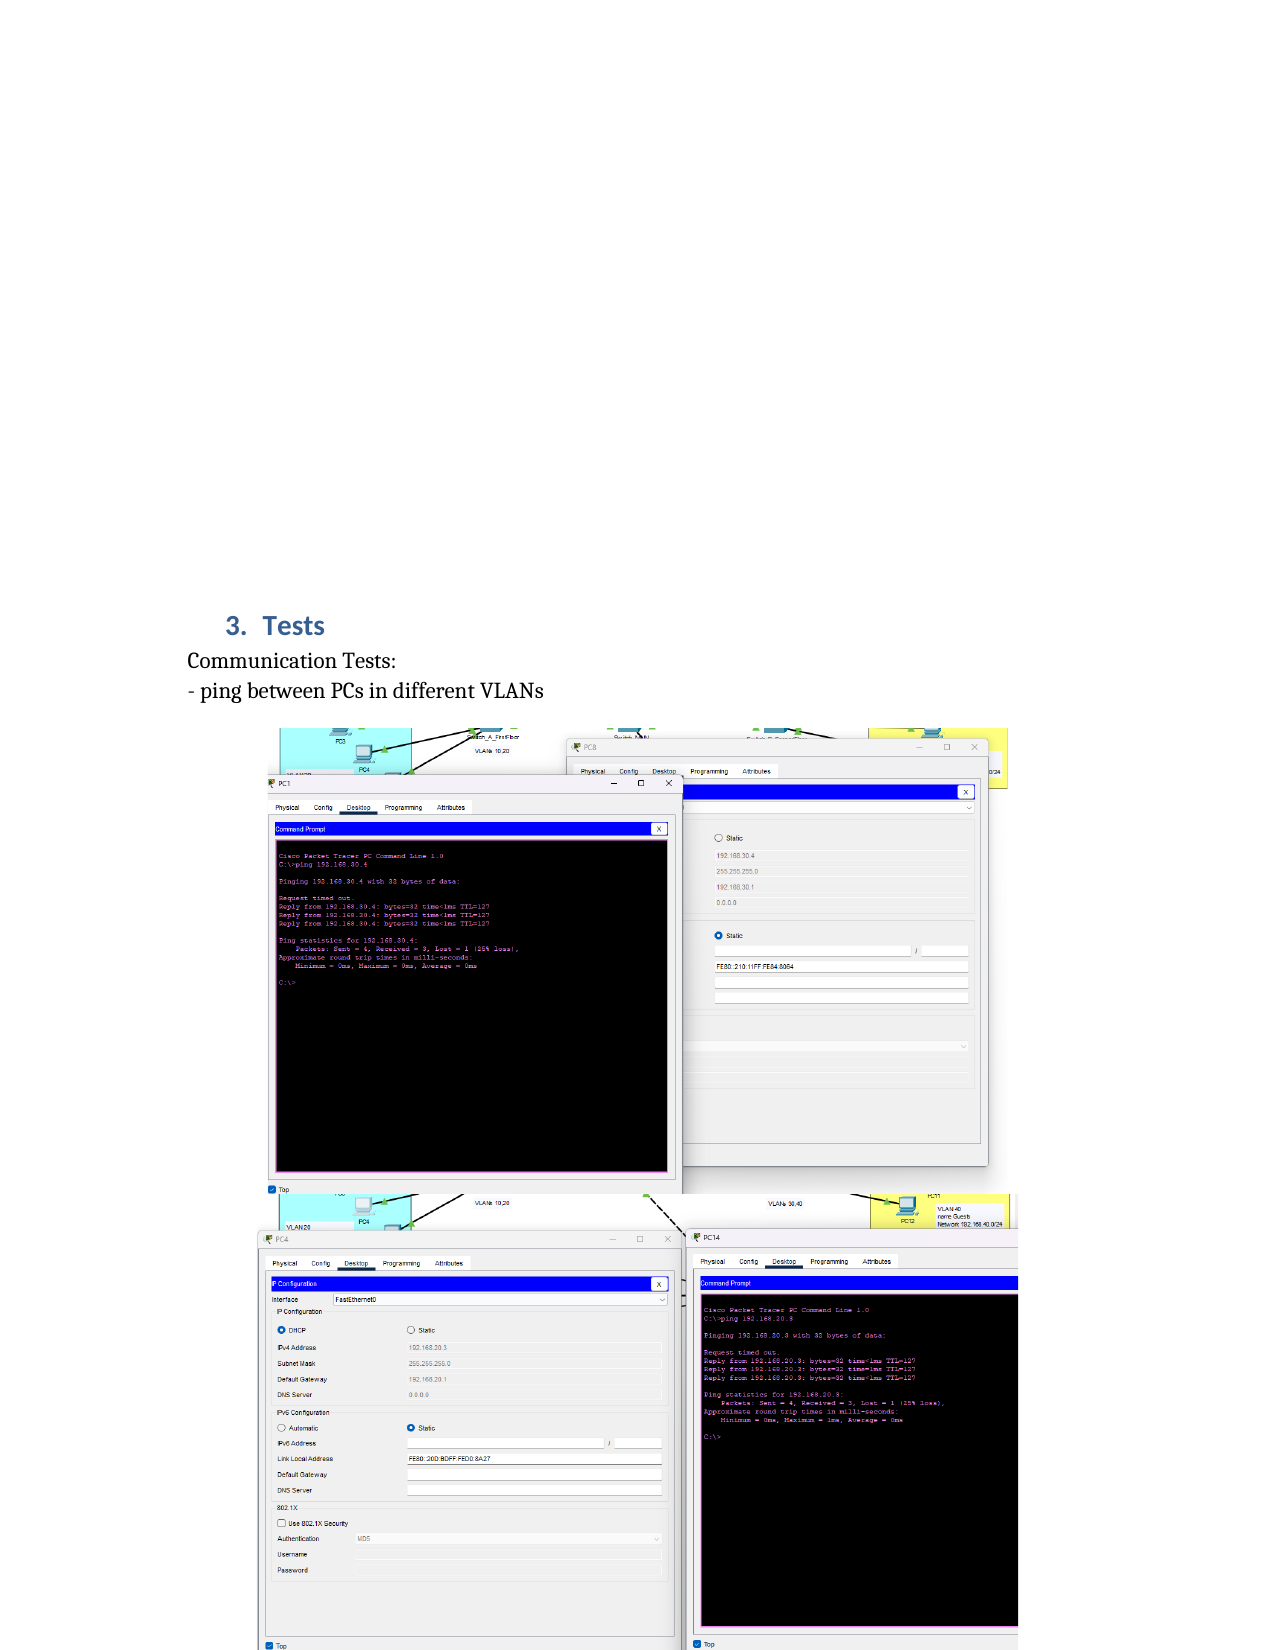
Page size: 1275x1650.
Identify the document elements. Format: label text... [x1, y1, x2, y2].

subtitle Tests [225, 607, 1087, 642]
text Communication Tests: - ping between PCs in different VLANs [187, 647, 1087, 704]
picture [256, 728, 1019, 1650]
